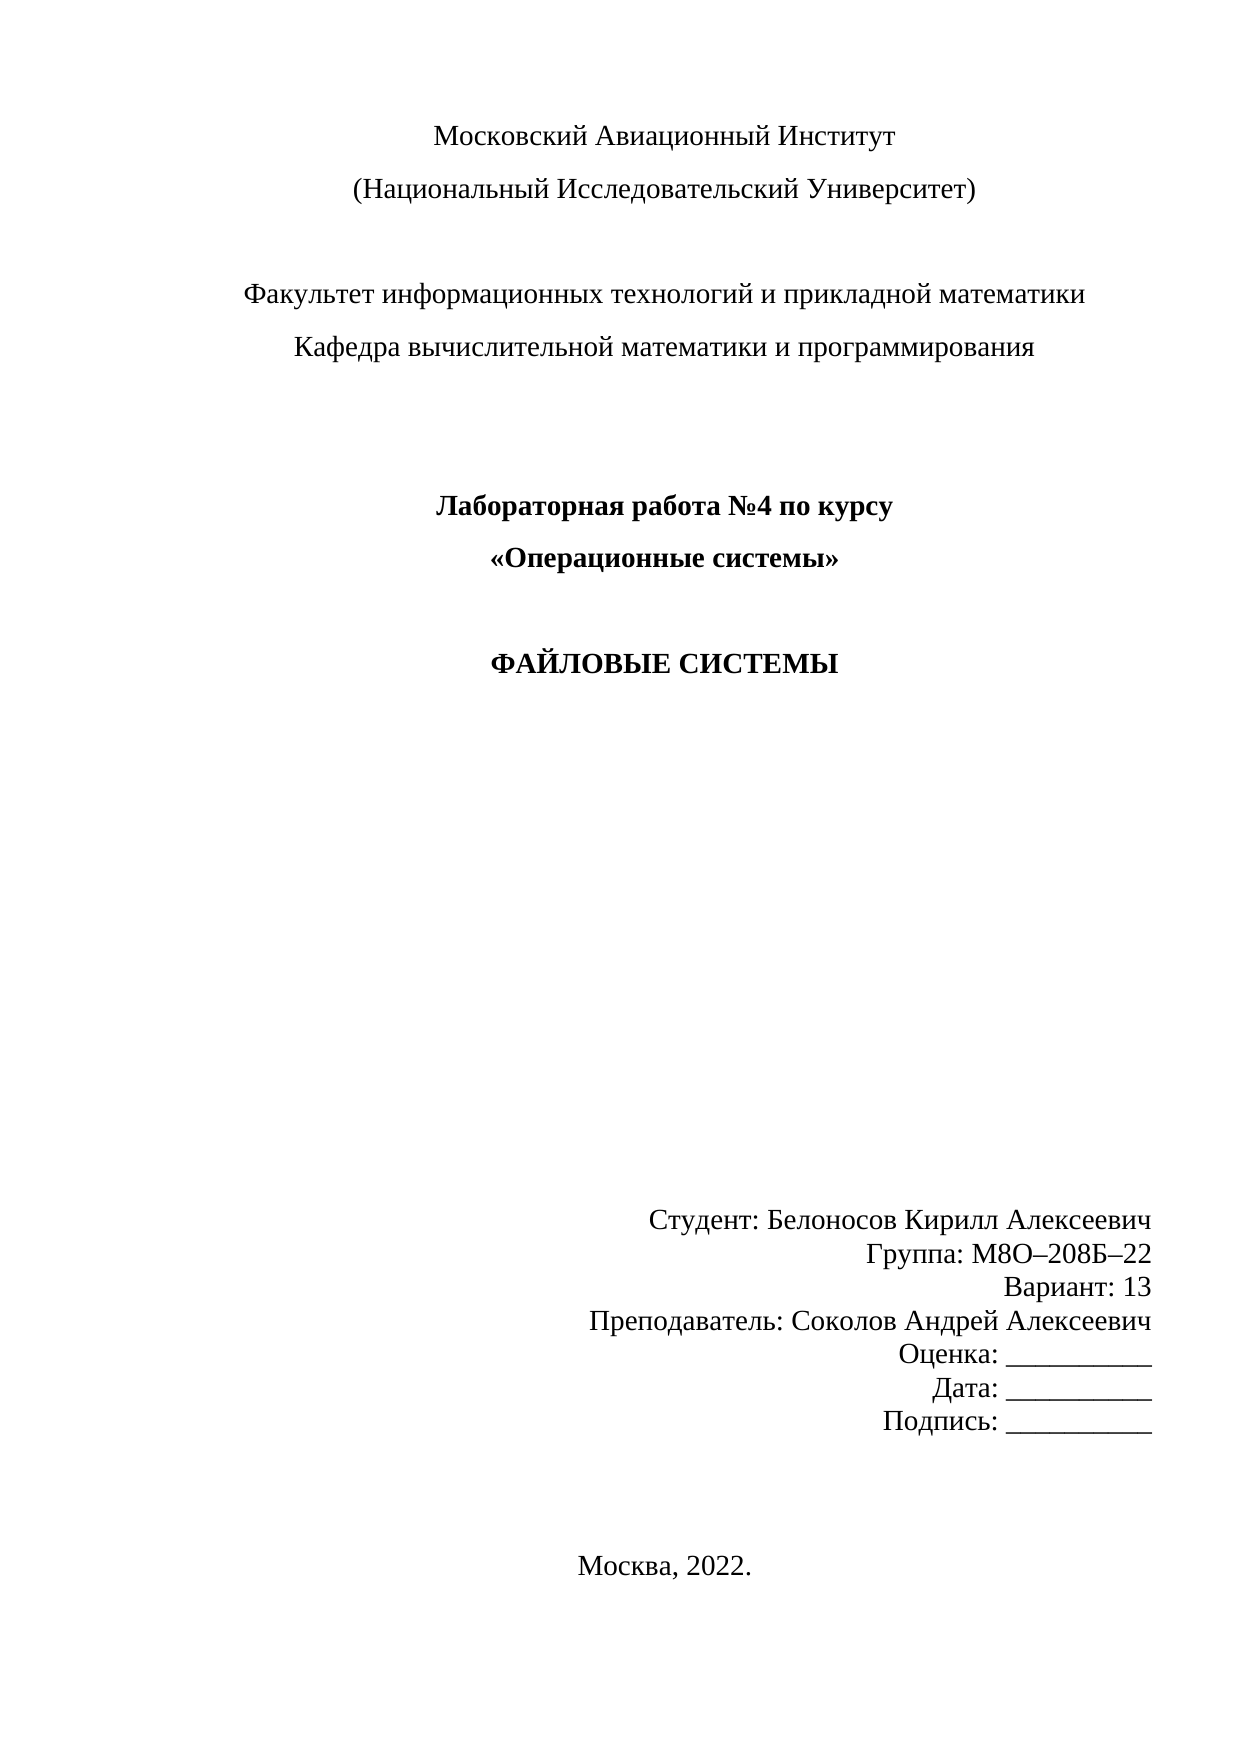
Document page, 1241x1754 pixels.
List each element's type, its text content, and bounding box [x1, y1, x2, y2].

text Лабораторная работа №4 по курсу [177, 488, 1152, 521]
text (Национальный Исследовательский Университет) [177, 171, 1152, 204]
text Оценка: __________ [177, 1336, 1152, 1370]
text Группа: М8О–208Б–22 [767, 1236, 1152, 1269]
text Факультет информационных технологий и прикладной математики [177, 277, 1152, 310]
text Преподаватель: Соколов Андрей Алексеевич [177, 1303, 1152, 1336]
text Вариант: 13 [767, 1269, 1152, 1303]
text Студент: Белоносов Кирилл Алексеевич [177, 1202, 1152, 1236]
text Москва, 2022. [177, 1548, 1152, 1582]
text «Операционные системы» [177, 541, 1152, 574]
text Кафедра вычислительной математики и программирования [177, 329, 1152, 363]
text ФАЙЛОВЫЕ СИСТЕМЫ [177, 646, 1152, 680]
text Московский Авиационный Институт [177, 118, 1152, 152]
text Подпись: __________ [177, 1403, 1152, 1437]
text Дата: __________ [177, 1370, 1152, 1403]
